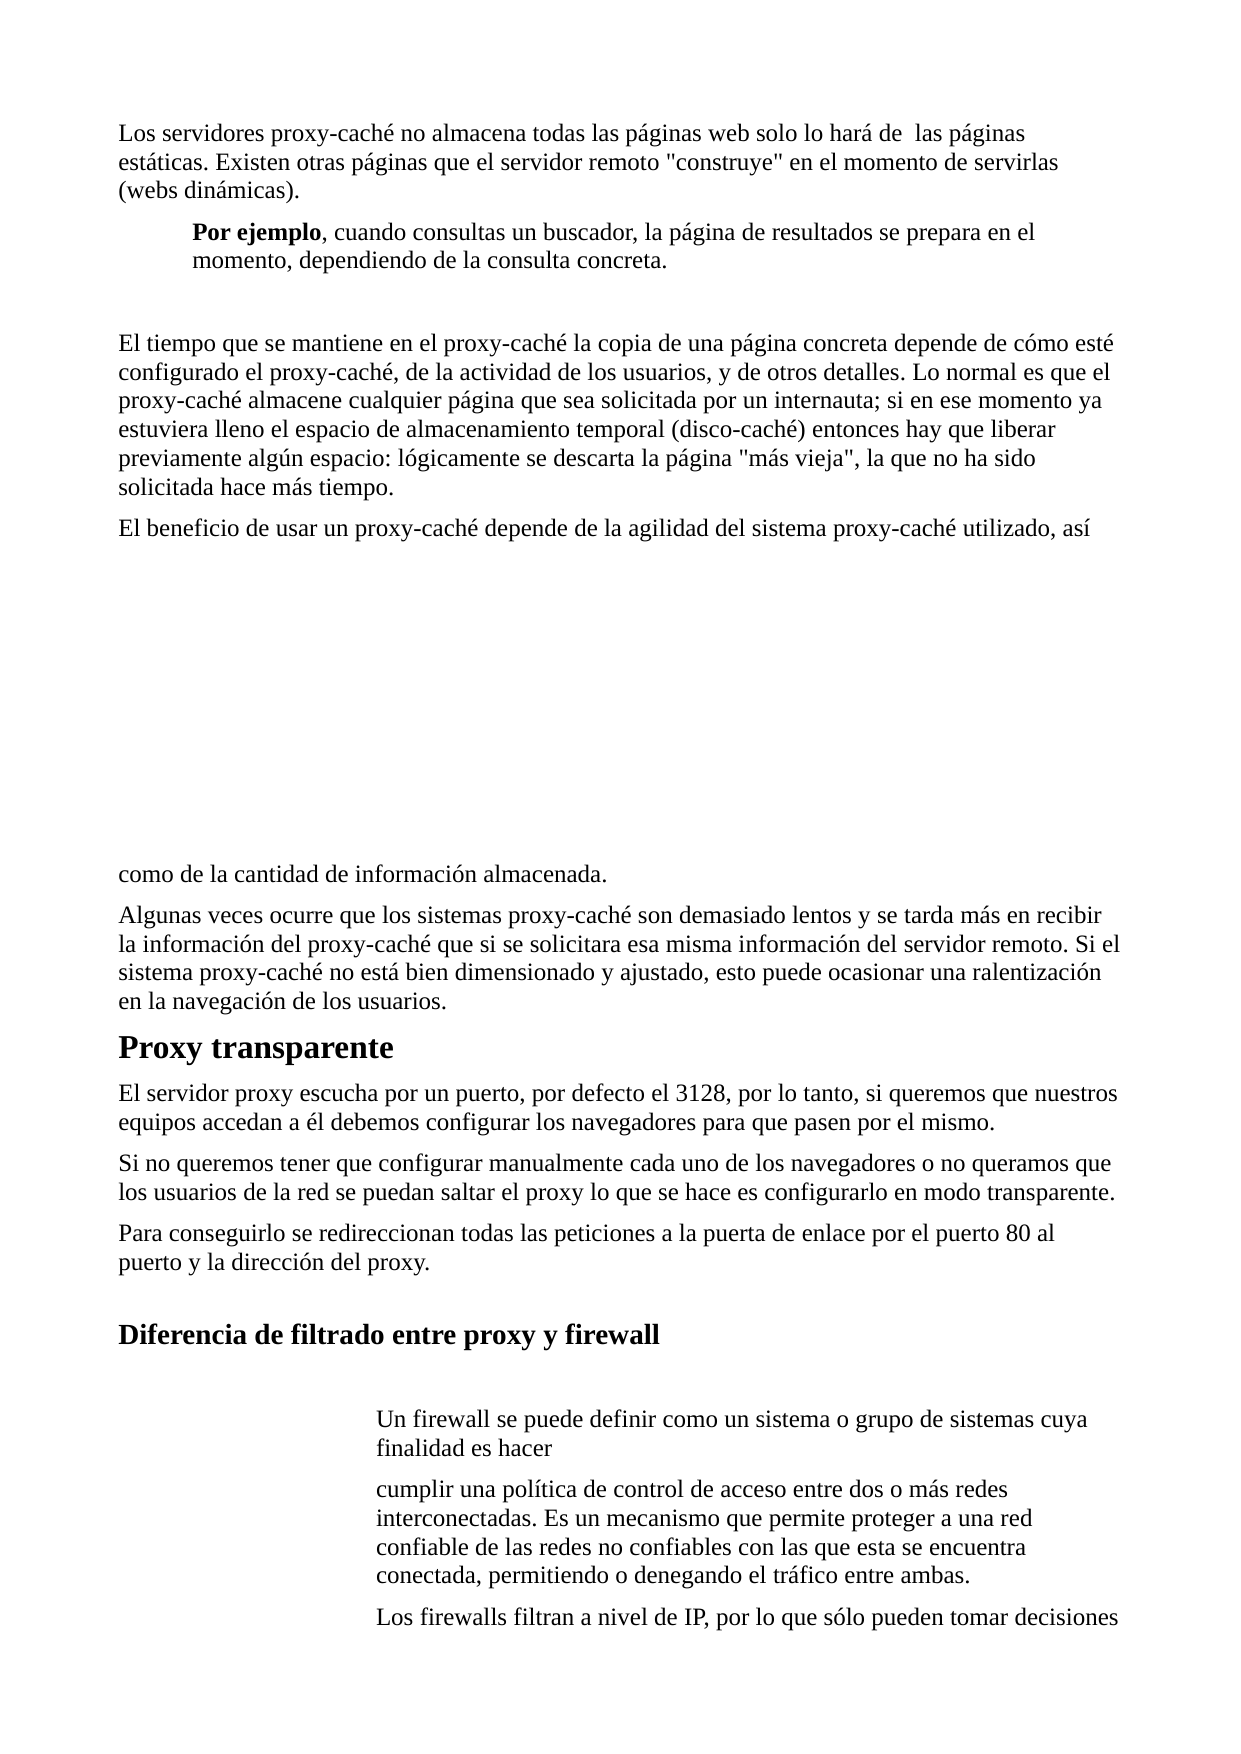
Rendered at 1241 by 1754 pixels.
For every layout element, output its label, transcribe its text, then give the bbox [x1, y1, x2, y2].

text Los firewalls filtran a nivel de IP, por lo que sólo pueden tomar decisiones [118, 1602, 1122, 1631]
text Si no queremos tener que configurar manualmente cada uno de los navegadores o no queramos que los usuarios de la red se puedan saltar el proxy lo que se hace es configurarlo en modo transparente. [118, 1148, 1122, 1206]
text El beneficio de usar un proxy-caché depende de la agilidad del sistema proxy-caché utilizado, así como de la cantidad de información almacenada. [118, 513, 1122, 887]
text cumplir una política de control de acceso entre dos o más redes interconectadas. Es un mecanismo que permite proteger a una red confiable de las redes no confiables con las que esta se encuentra conectada, permitiendo o denegando el tráfico entre ambas. [118, 1474, 1122, 1589]
text Proxy transparente [118, 1027, 1122, 1066]
text Diferencia de filtrado entre proxy y firewall [118, 1317, 1122, 1351]
text El servidor proxy escucha por un puerto, por defecto el 3128, por lo tanto, si queremos que nuestros equipos accedan a él debemos configurar los navegadores para que pasen por el mismo. [118, 1078, 1122, 1136]
text Por ejemplo, cuando consultas un buscador, la página de resultados se prepara en el momento, dependiendo de la consulta concreta. [192, 217, 1122, 274]
text El tiempo que se mantiene en el proxy-caché la copia de una página concreta depende de cómo esté configurado el proxy-caché, de la actividad de los usuarios, y de otros detalles. Lo normal es que el proxy-caché almacene cualquier página que sea solicitada por un internauta; si en ese momento ya estuviera lleno el espacio de almacenamiento temporal (disco-caché) entonces hay que liberar previamente algún espacio: lógicamente se descarta la página "más vieja", la que no ha sido solicitada hace más tiempo. [118, 328, 1122, 501]
text Para conseguirlo se redireccionan todas las peticiones a la puerta de enlace por el puerto 80 al puerto y la dirección del proxy. [118, 1218, 1122, 1304]
text Algunas veces ocurre que los sistemas proxy-caché son demasiado lentos y se tarda más en recibir la información del proxy-caché que si se solicitara esa misma información del servidor remoto. Si el sistema proxy-caché no está bien dimensionado y ajustado, esto puede ocasionar una ralentización en la navegación de los usuarios. [118, 900, 1122, 1015]
text Los servidores proxy-caché no almacena todas las páginas web solo lo hará de las páginas estáticas. Existen otras páginas que el servidor remoto "construye" en el momento de servirlas (webs dinámicas). [118, 118, 1122, 204]
text Un firewall se puede definir como un sistema o grupo de sistemas cuya finalidad es hacer [118, 1404, 1122, 1462]
